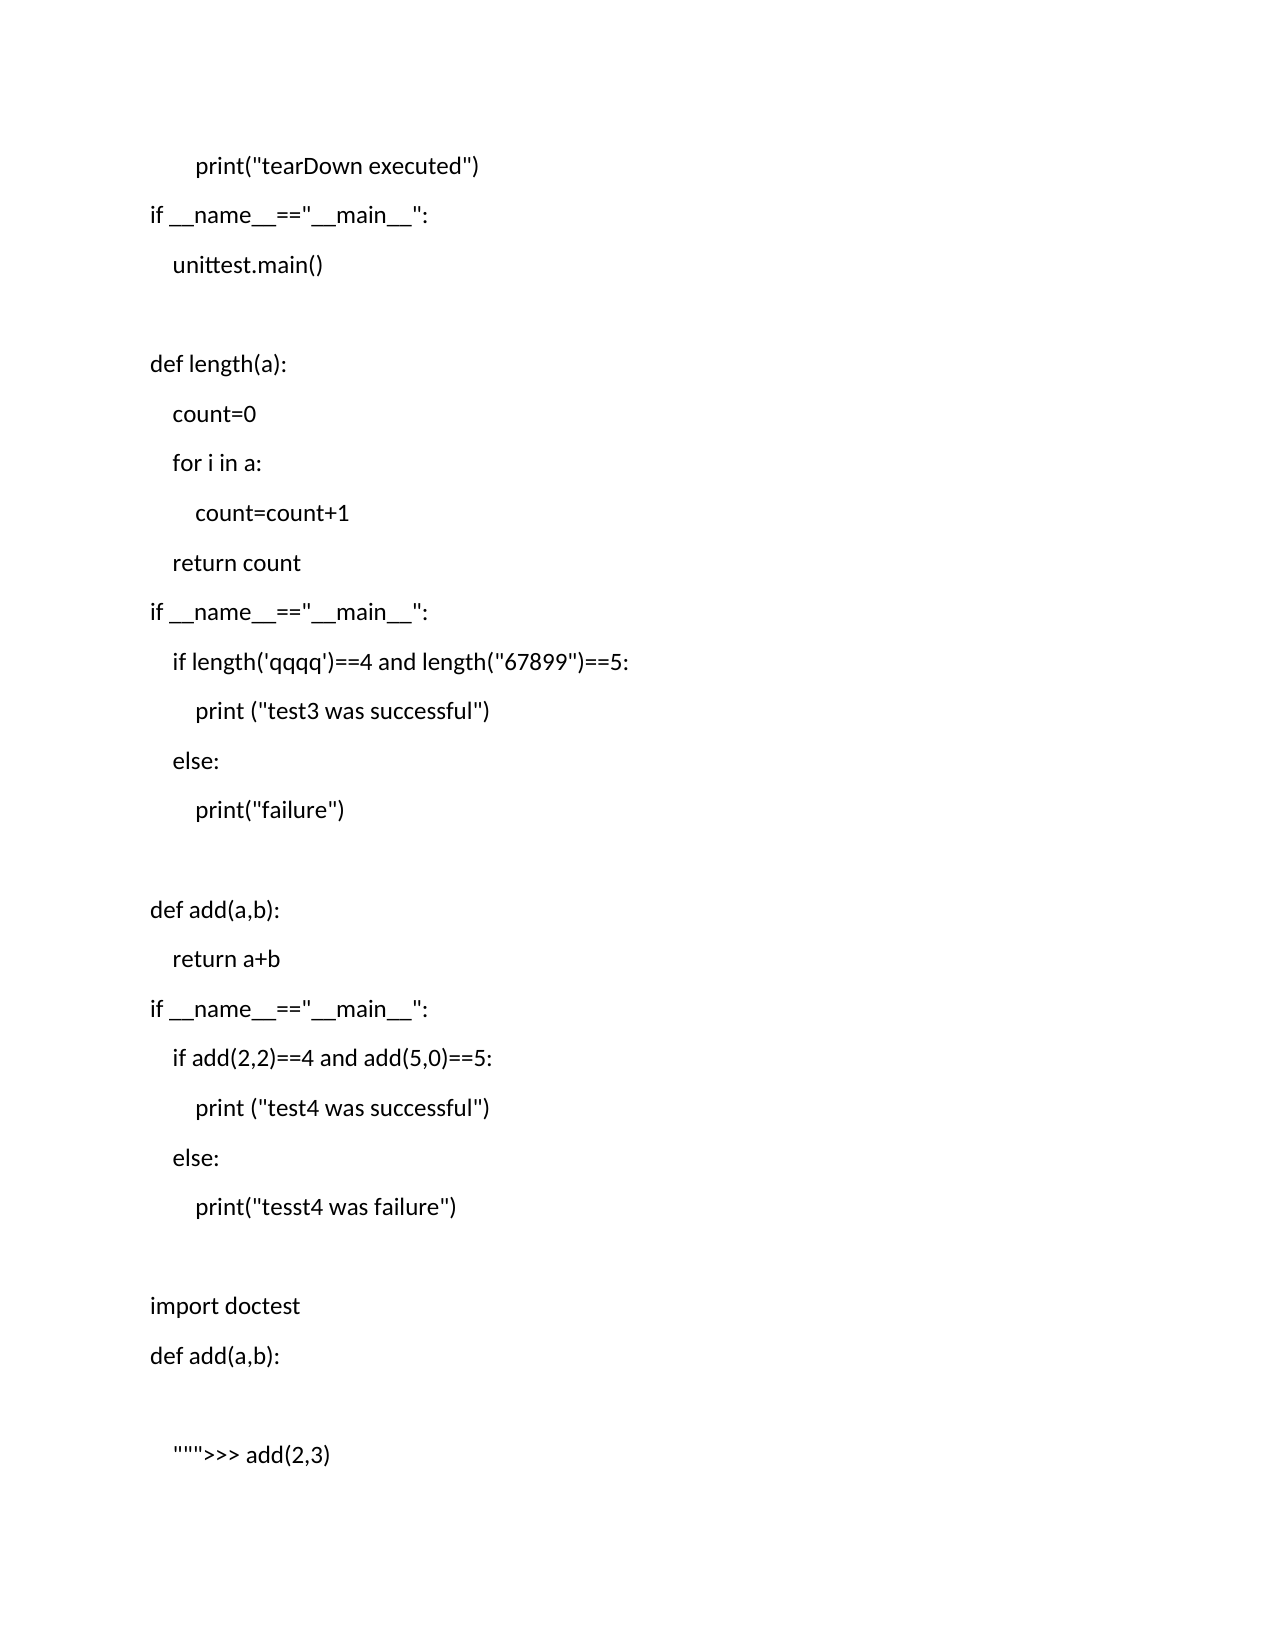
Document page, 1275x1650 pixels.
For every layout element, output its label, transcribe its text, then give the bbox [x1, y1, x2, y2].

text """>>> add(2,3) [150, 1439, 1125, 1470]
text if add(2,2)==4 and add(5,0)==5: [150, 1042, 1125, 1073]
text unittest.main() [150, 249, 1125, 280]
text if __name__=="__main__": [150, 199, 1125, 230]
text count=0 [150, 398, 1125, 428]
text return a+b [150, 943, 1125, 974]
text else: [150, 1142, 1125, 1172]
text else: [150, 745, 1125, 776]
text if __name__=="__main__": [150, 993, 1125, 1023]
text count=count+1 [150, 497, 1125, 528]
text print("tearDown executed") [150, 150, 1125, 181]
text print("failure") [150, 794, 1125, 825]
text def add(a,b): [150, 894, 1125, 924]
text print ("test4 was successful") [150, 1092, 1125, 1123]
text import doctest [150, 1290, 1125, 1321]
text def add(a,b): [150, 1340, 1125, 1371]
text def length(a): [150, 348, 1125, 379]
text if length('qqqq')==4 and length("67899")==5: [150, 646, 1125, 676]
text print ("test3 was successful") [150, 695, 1125, 726]
text return count [150, 547, 1125, 577]
text if __name__=="__main__": [150, 596, 1125, 627]
text for i in a: [150, 447, 1125, 478]
text print("tesst4 was failure") [150, 1191, 1125, 1222]
